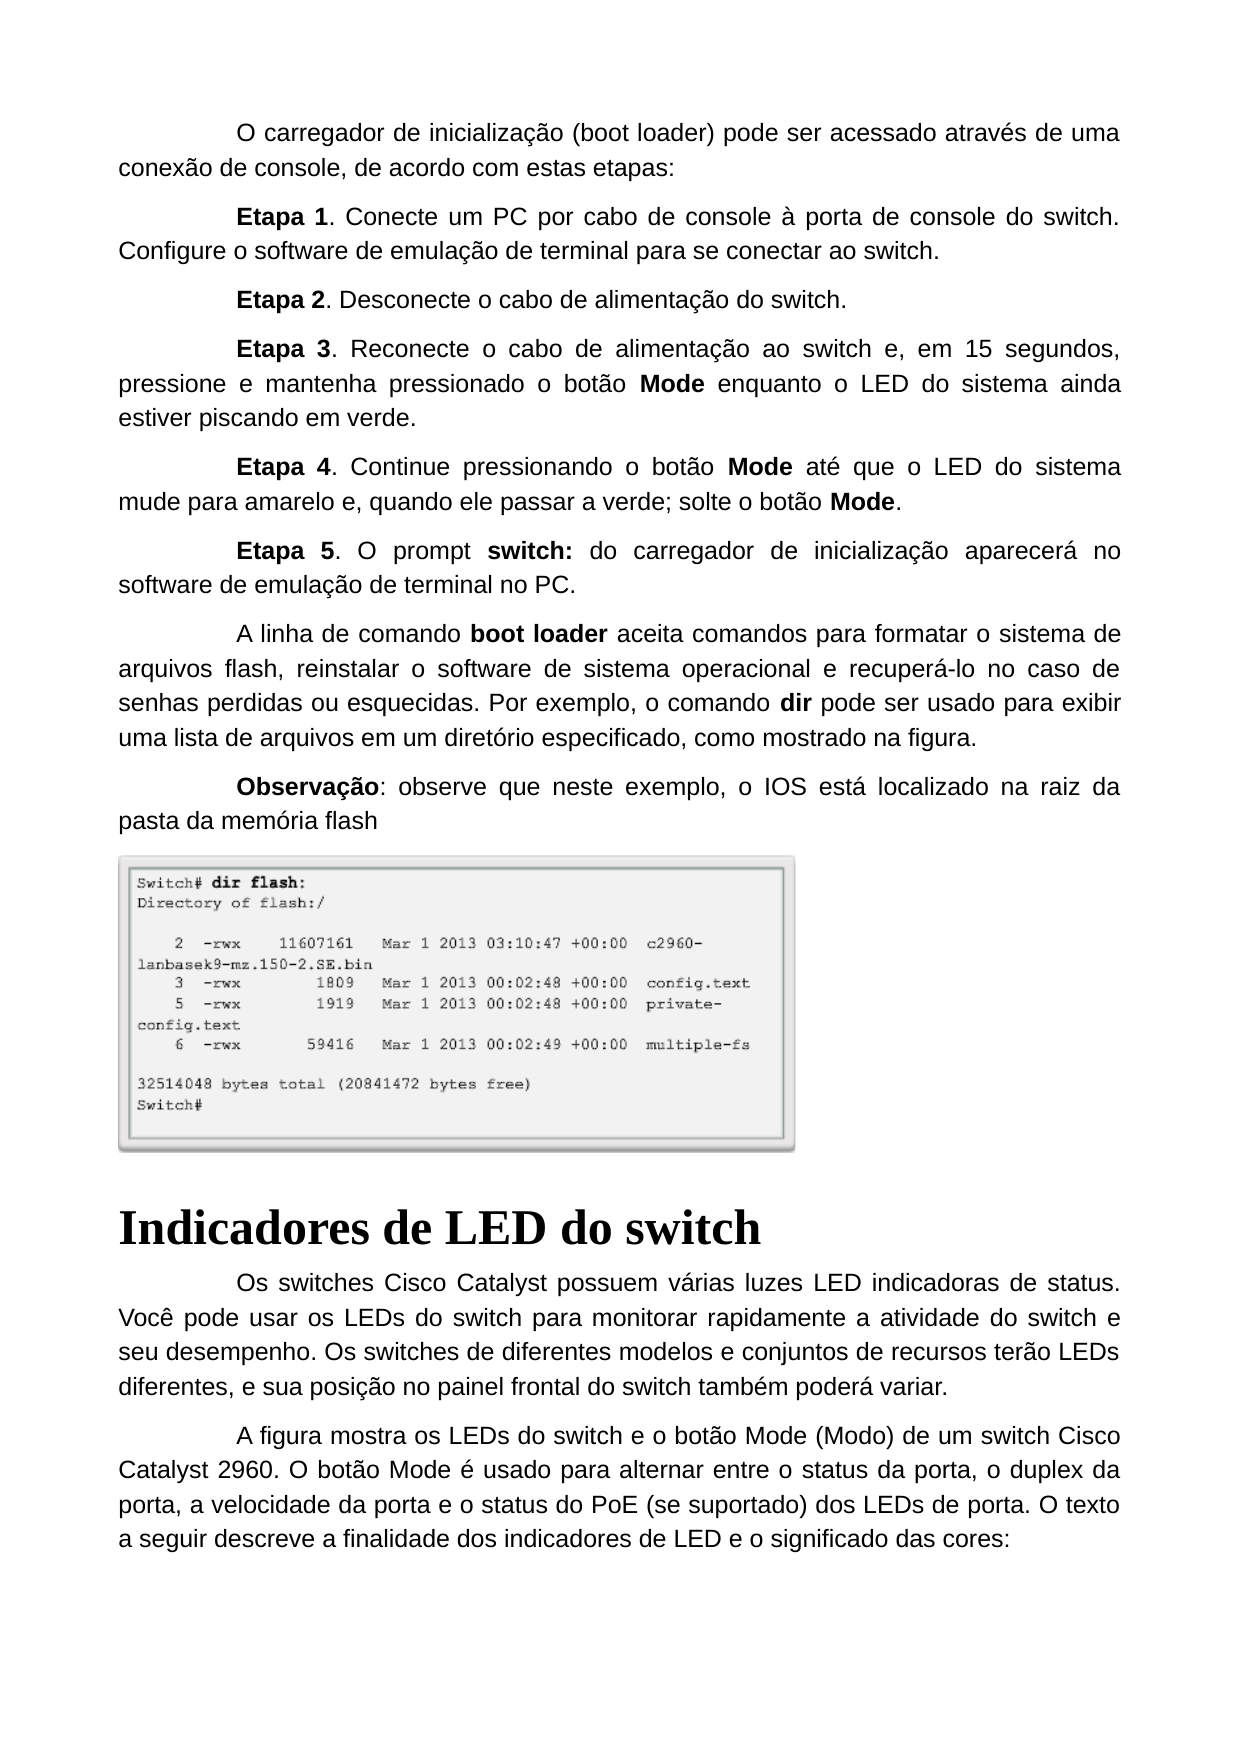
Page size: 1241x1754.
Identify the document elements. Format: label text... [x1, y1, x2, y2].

text A linha de comando boot loader aceita comandos para formatar o sistema de arquivos flash, reinstalar o software de sistema operacional e recuperá-lo no caso de senhas perdidas ou esquecidas. Por exemplo, o comando dir pode ser usado para exibir uma lista de arquivos em um diretório especificado, como mostrado na figura. [118, 619, 1122, 752]
text Os switches Cisco Catalyst possuem várias luzes LED indicadoras de status. Você pode usar os LEDs do switch para monitorar rapidamente a atividade do switch e seu desempenho. Os switches de diferentes modelos e conjuntos de recursos terão LEDs diferentes, e sua posição no painel frontal do switch também poderá variar. [118, 1268, 1122, 1400]
text Etapa 3. Reconecte o cabo de alimentação ao switch e, em 15 segundos, pressione e mantenha pressionado o botão Mode enquanto o LED do sistema ainda estiver piscando em verde. [118, 334, 1122, 432]
subtitle Indicadores de LED do switch [118, 1198, 1122, 1256]
text Observação: observe que neste exemplo, o IOS está localizado na raiz da pasta da memória flash [118, 772, 1122, 835]
text Etapa 5. O prompt switch: do carregador de inicialização aparecerá no software de emulação de terminal no PC. [118, 536, 1122, 599]
text O carregador de inicialização (boot loader) pode ser acessado através de uma conexão de console, de acordo com estas etapas: [118, 118, 1122, 181]
picture [118, 855, 796, 1153]
text Etapa 1. Conecte um PC por cabo de console à porta de console do switch. Configure o software de emulação de terminal para se conectar ao switch. [118, 202, 1122, 265]
text Etapa 2. Desconecte o cabo de alimentação do switch. [118, 285, 1122, 314]
text Etapa 4. Continue pressionando o botão Mode até que o LED do sistema mude para amarelo e, quando ele passar a verde; solte o botão Mode. [118, 452, 1122, 516]
text A figura mostra os LEDs do switch e o botão Mode (Modo) de um switch Cisco Catalyst 2960. O botão Mode é usado para alternar entre o status da porta, o duplex da porta, a velocidade da porta e o status do PoE (se suportado) dos LEDs de porta. O texto a seguir descreve a finalidade dos indicadores de LED e o significado das cores: [118, 1421, 1122, 1553]
